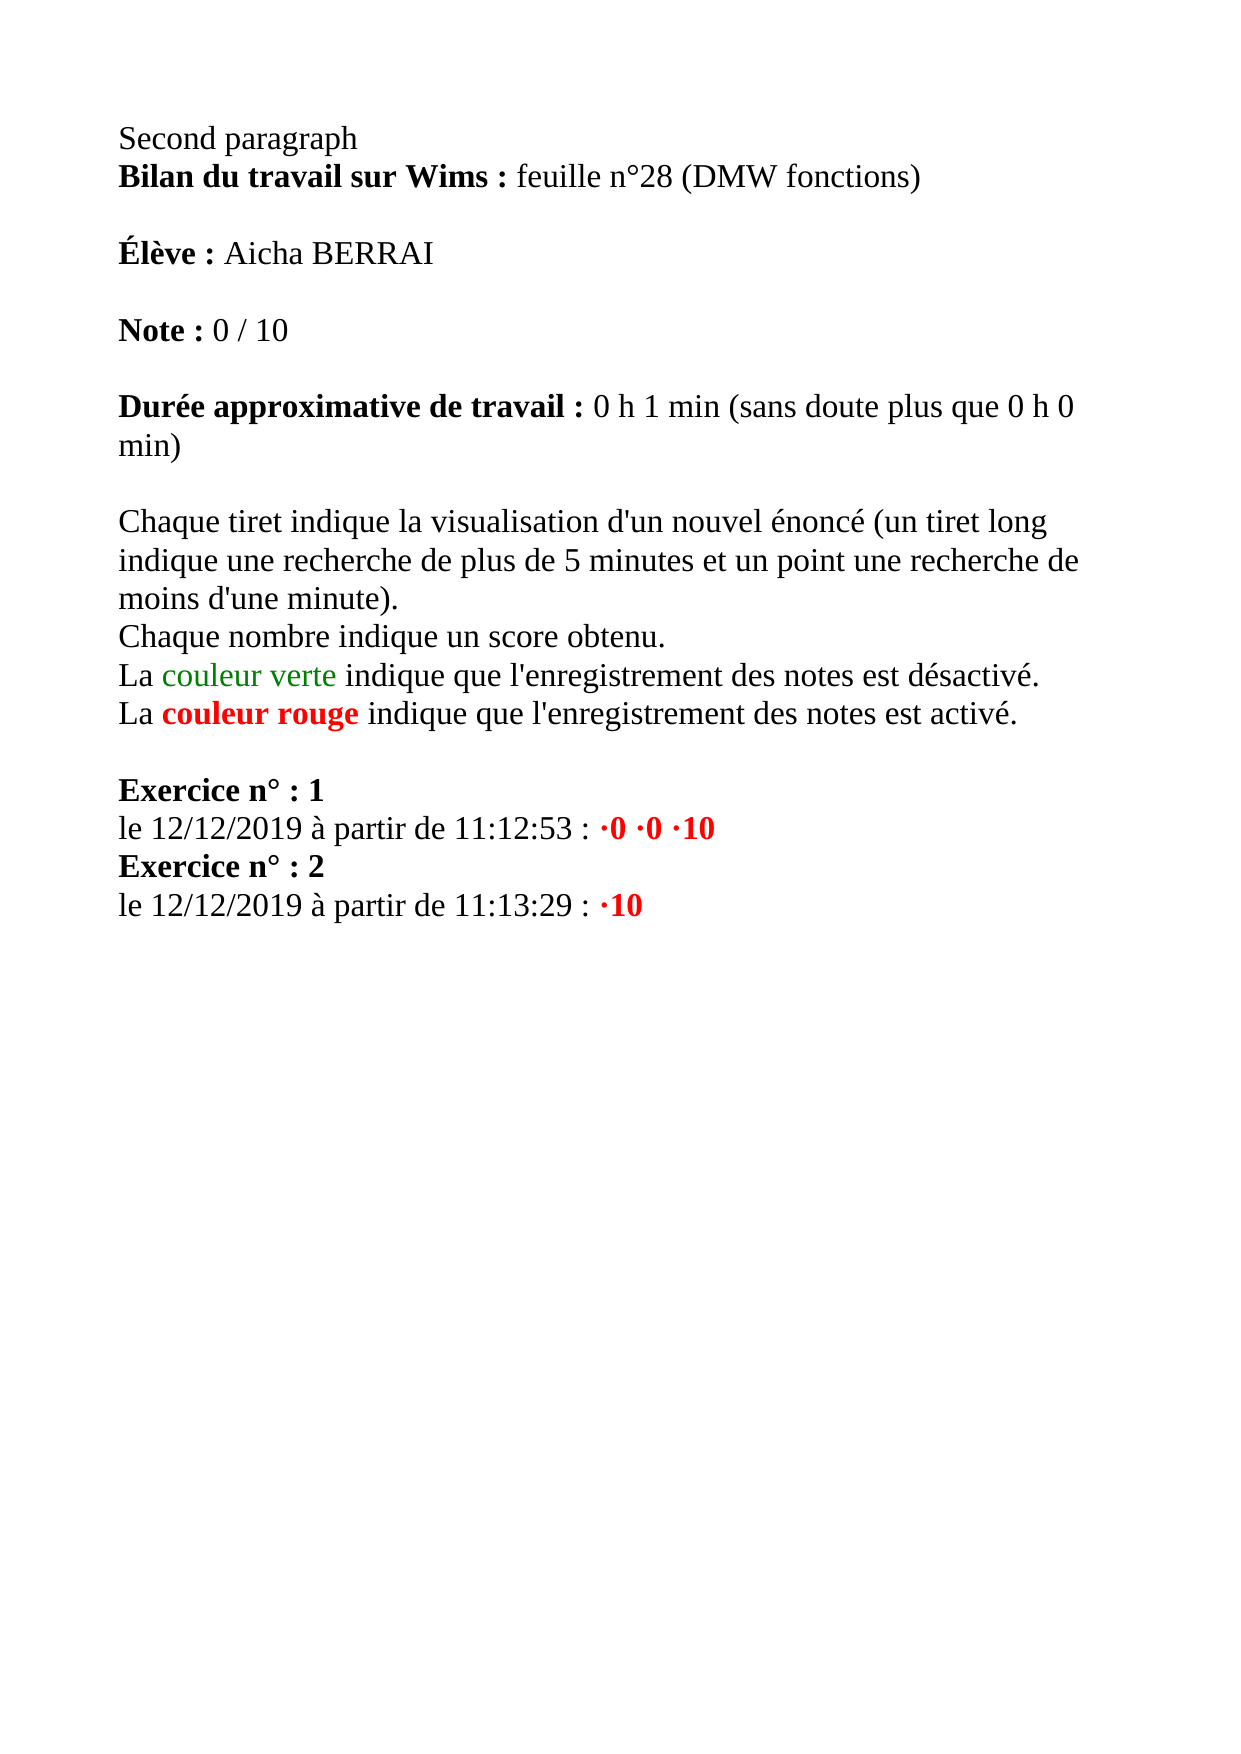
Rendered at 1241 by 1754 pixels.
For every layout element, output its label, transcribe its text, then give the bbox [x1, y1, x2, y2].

text Second paragraph [118, 118, 1122, 156]
text Élève : Aicha BERRAI [118, 233, 1122, 271]
text Exercice n° : 1 [118, 770, 1122, 808]
text Durée approximative de travail : 0 h 1 min (sans doute plus que 0 h 0 min) [118, 386, 1122, 463]
text Bilan du travail sur Wims : feuille n°28 (DMW fonctions) [118, 156, 1122, 195]
text Chaque tiret indique la visualisation d'un nouvel énoncé (un tiret long indique une recherche de plus de 5 minutes et un point une recherche de moins d'une minute). [118, 501, 1122, 616]
text le 12/12/2019 à partir de 11:13:29 : ·10 [118, 885, 1122, 923]
text le 12/12/2019 à partir de 11:12:53 : ·0 ·0 ·10 [118, 808, 1122, 846]
text Exercice n° : 2 [118, 846, 1122, 885]
text Chaque nombre indique un score obtenu. [118, 616, 1122, 655]
text La couleur verte indique que l'enregistrement des notes est désactivé. [118, 655, 1122, 693]
text Note : 0 / 10 [118, 310, 1122, 348]
text La couleur rouge indique que l'enregistrement des notes est activé. [118, 693, 1122, 731]
